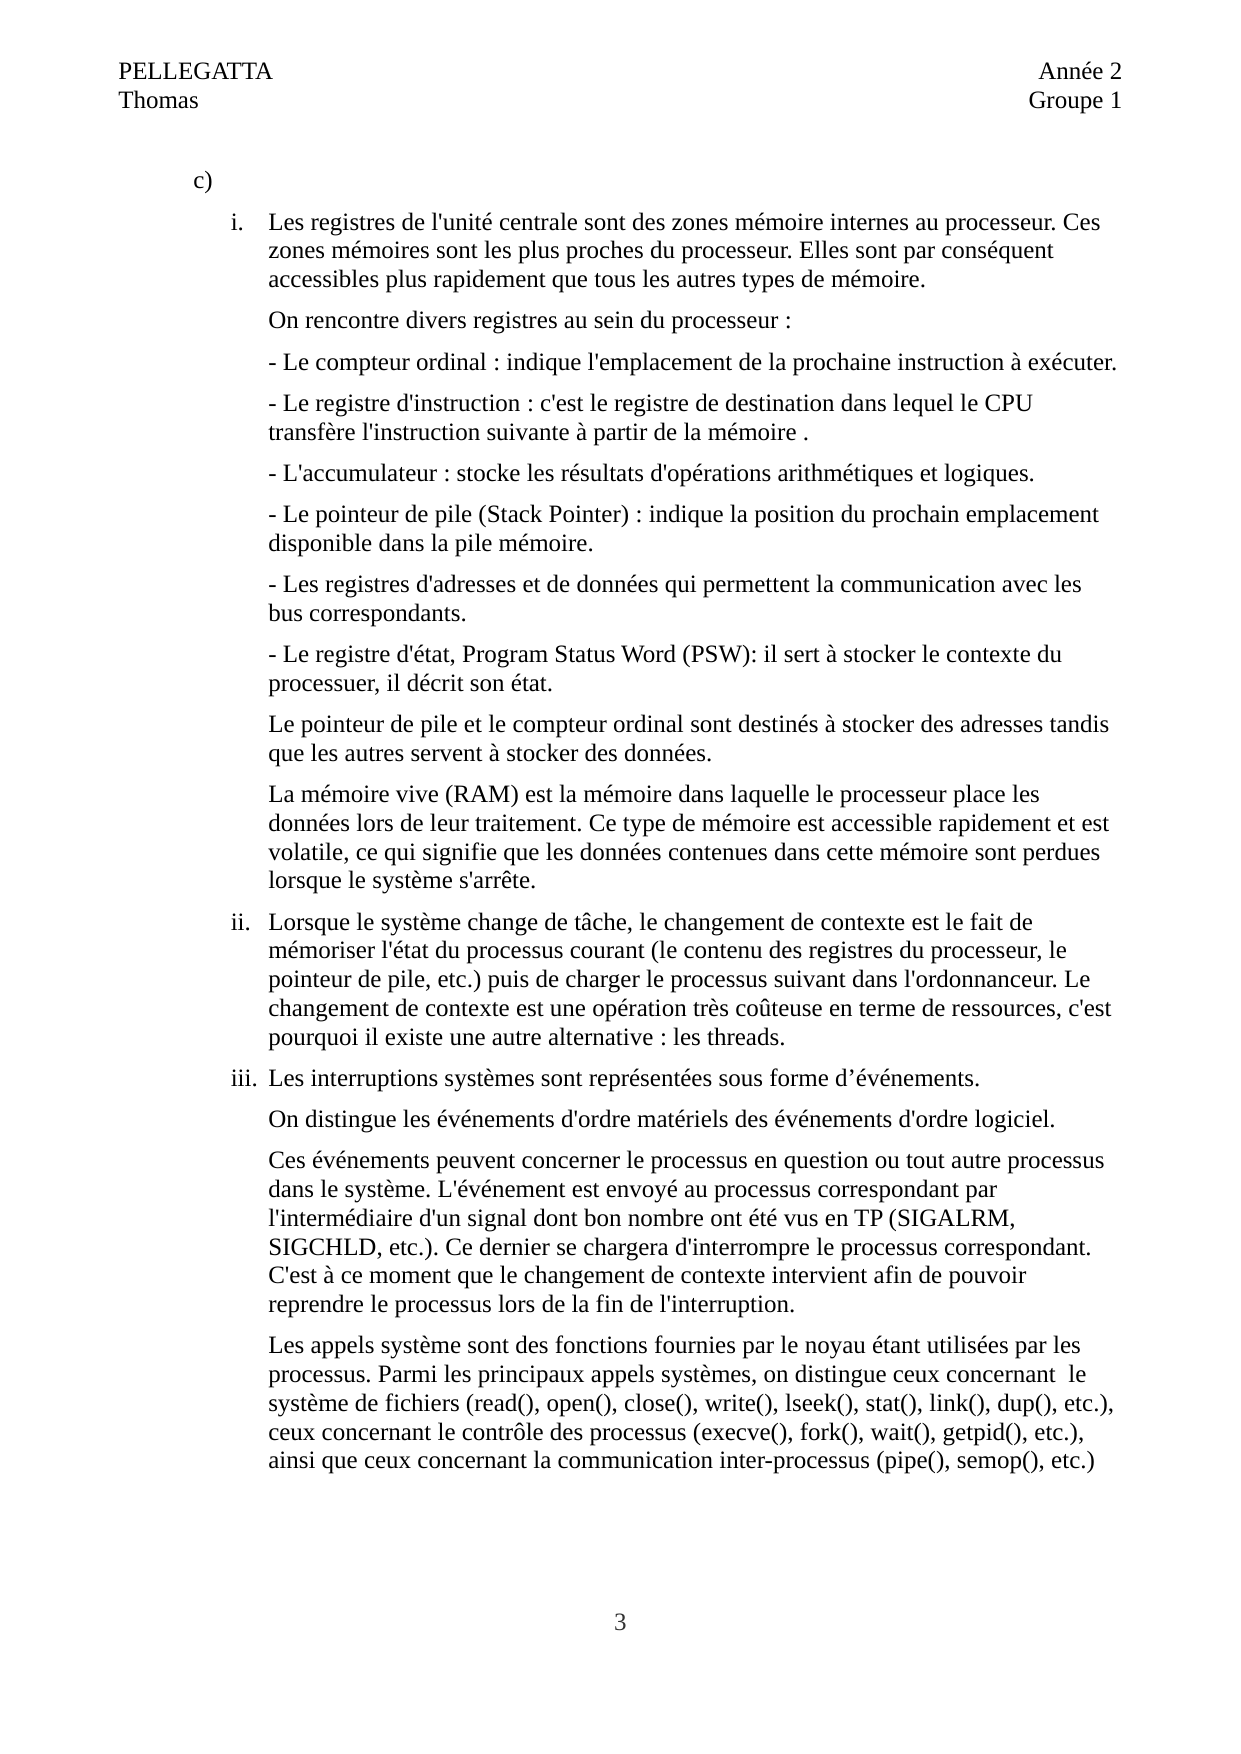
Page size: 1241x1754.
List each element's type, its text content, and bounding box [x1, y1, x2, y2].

list Le pointeur de pile et le compteur ordinal sont destinés à stocker des adresses tandis que les autres servent à stocker des données. [231, 709, 1122, 767]
list - Le registre d'instruction : c'est le registre de destination dans lequel le CPU transfère l'instruction suivante à partir de la mémoire . [231, 388, 1122, 446]
list La mémoire vive (RAM) est la mémoire dans laquelle le processeur place les données lors de leur traitement. Ce type de mémoire est accessible rapidement et est volatile, ce qui signifie que les données contenues dans cette mémoire sont perdues lorsque le système s'arrête. [231, 779, 1122, 894]
list Les interruptions systèmes sont représentées sous forme d’événements. [231, 1063, 1122, 1092]
list On distingue les événements d'ordre matériels des événements d'ordre logiciel. [231, 1104, 1122, 1133]
list - Le registre d'état, Program Status Word (PSW): il sert à stocker le contexte du processuer, il décrit son état. [231, 639, 1122, 697]
list - Les registres d'adresses et de données qui permettent la communication avec les bus correspondants. [231, 569, 1122, 627]
list Lorsque le système change de tâche, le changement de contexte est le fait de mémoriser l'état du processus courant (le contenu des registres du processeur, le pointeur de pile, etc.) puis de charger le processus suivant dans l'ordonnanceur. Le changement de contexte est une opération très coûteuse en terme de ressources, c'est pourquoi il existe une autre alternative : les threads. [231, 907, 1122, 1051]
list Ces événements peuvent concerner le processus en question ou tout autre processus dans le système. L'événement est envoyé au processus correspondant par l'intermédiaire d'un signal dont bon nombre ont été vus en TP (SIGALRM, SIGCHLD, etc.). Ce dernier se chargera d'interrompre le processus correspondant. C'est à ce moment que le changement de contexte intervient afin de pouvoir reprendre le processus lors de la fin de l'interruption. [231, 1146, 1122, 1318]
list - L'accumulateur : stocke les résultats d'opérations arithmétiques et logiques. [231, 458, 1122, 487]
list Les appels système sont des fonctions fournies par le noyau étant utilisées par les processus. Parmi les principaux appels systèmes, on distingue ceux concernant le système de fichiers (read(), open(), close(), write(), lseek(), stat(), link(), dup(), etc.), ceux concernant le contrôle des processus (execve(), fork(), wait(), getpid(), etc.), ainsi que ceux concernant la communication inter-processus (pipe(), semop(), etc.) [231, 1331, 1122, 1474]
list On rencontre divers registres au sein du processeur : [231, 306, 1122, 334]
list - Le compteur ordinal : indique l'emplacement de la prochaine instruction à exécuter. [231, 347, 1122, 376]
list Les registres de l'unité centrale sont des zones mémoire internes au processeur. Ces zones mémoires sont les plus proches du processeur. Elles sont par conséquent accessibles plus rapidement que tous les autres types de mémoire. [231, 207, 1122, 293]
list - Le pointeur de pile (Stack Pointer) : indique la position du prochain emplacement disponible dans la pile mémoire. [231, 499, 1122, 557]
